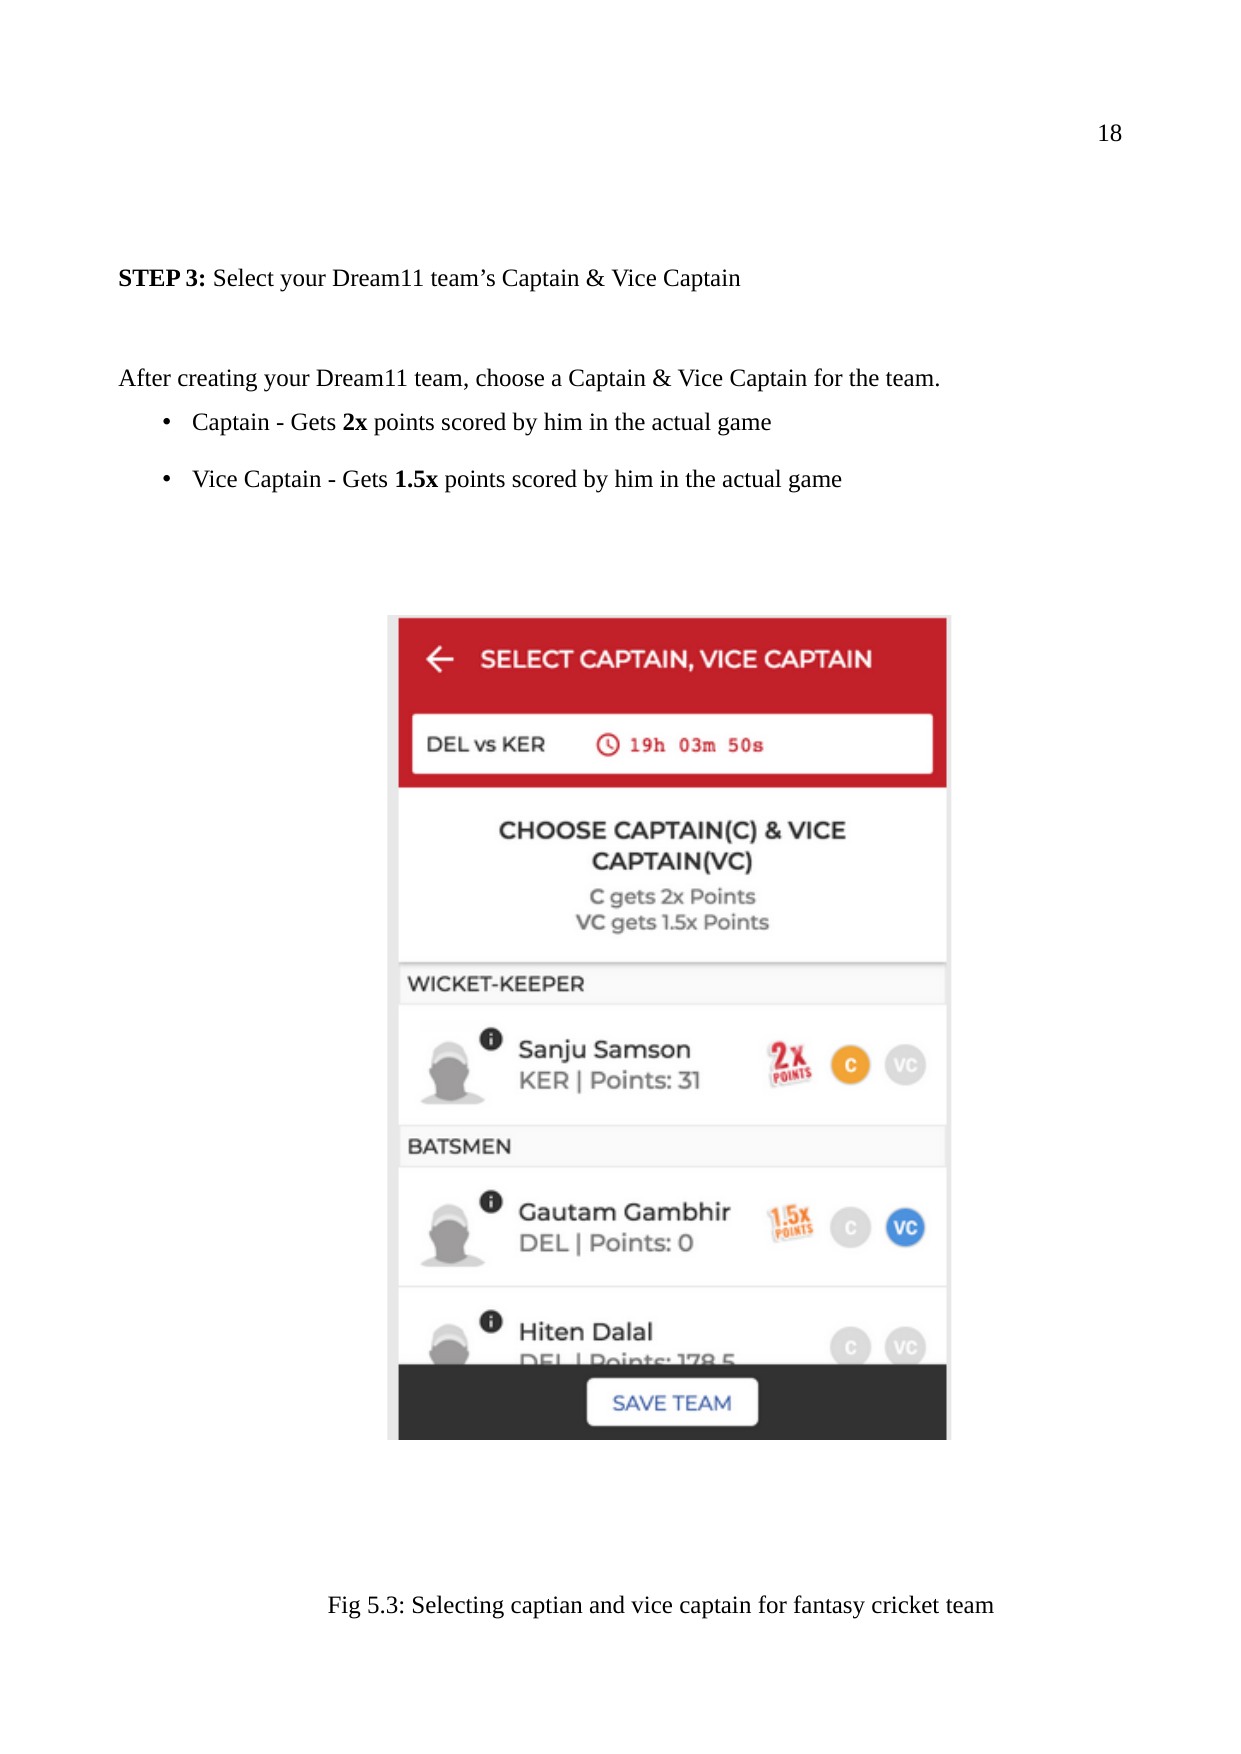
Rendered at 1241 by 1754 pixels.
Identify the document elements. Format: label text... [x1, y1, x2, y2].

list Vice Captain - Gets 1.5x points scored by him in the actual game [162, 464, 1122, 493]
text STEP 3: Select your Dream11 team’s Captain & Vice Captain [118, 263, 1122, 291]
picture [387, 615, 952, 1440]
list Captain - Gets 2x points scored by him in the actual game [162, 407, 1122, 435]
text After creating your Dream11 team, choose a Captain & Vice Captain for the team. [118, 363, 1122, 392]
text Fig 5.3: Selecting captian and vice captain for fantasy cricket team [118, 1590, 1122, 1619]
